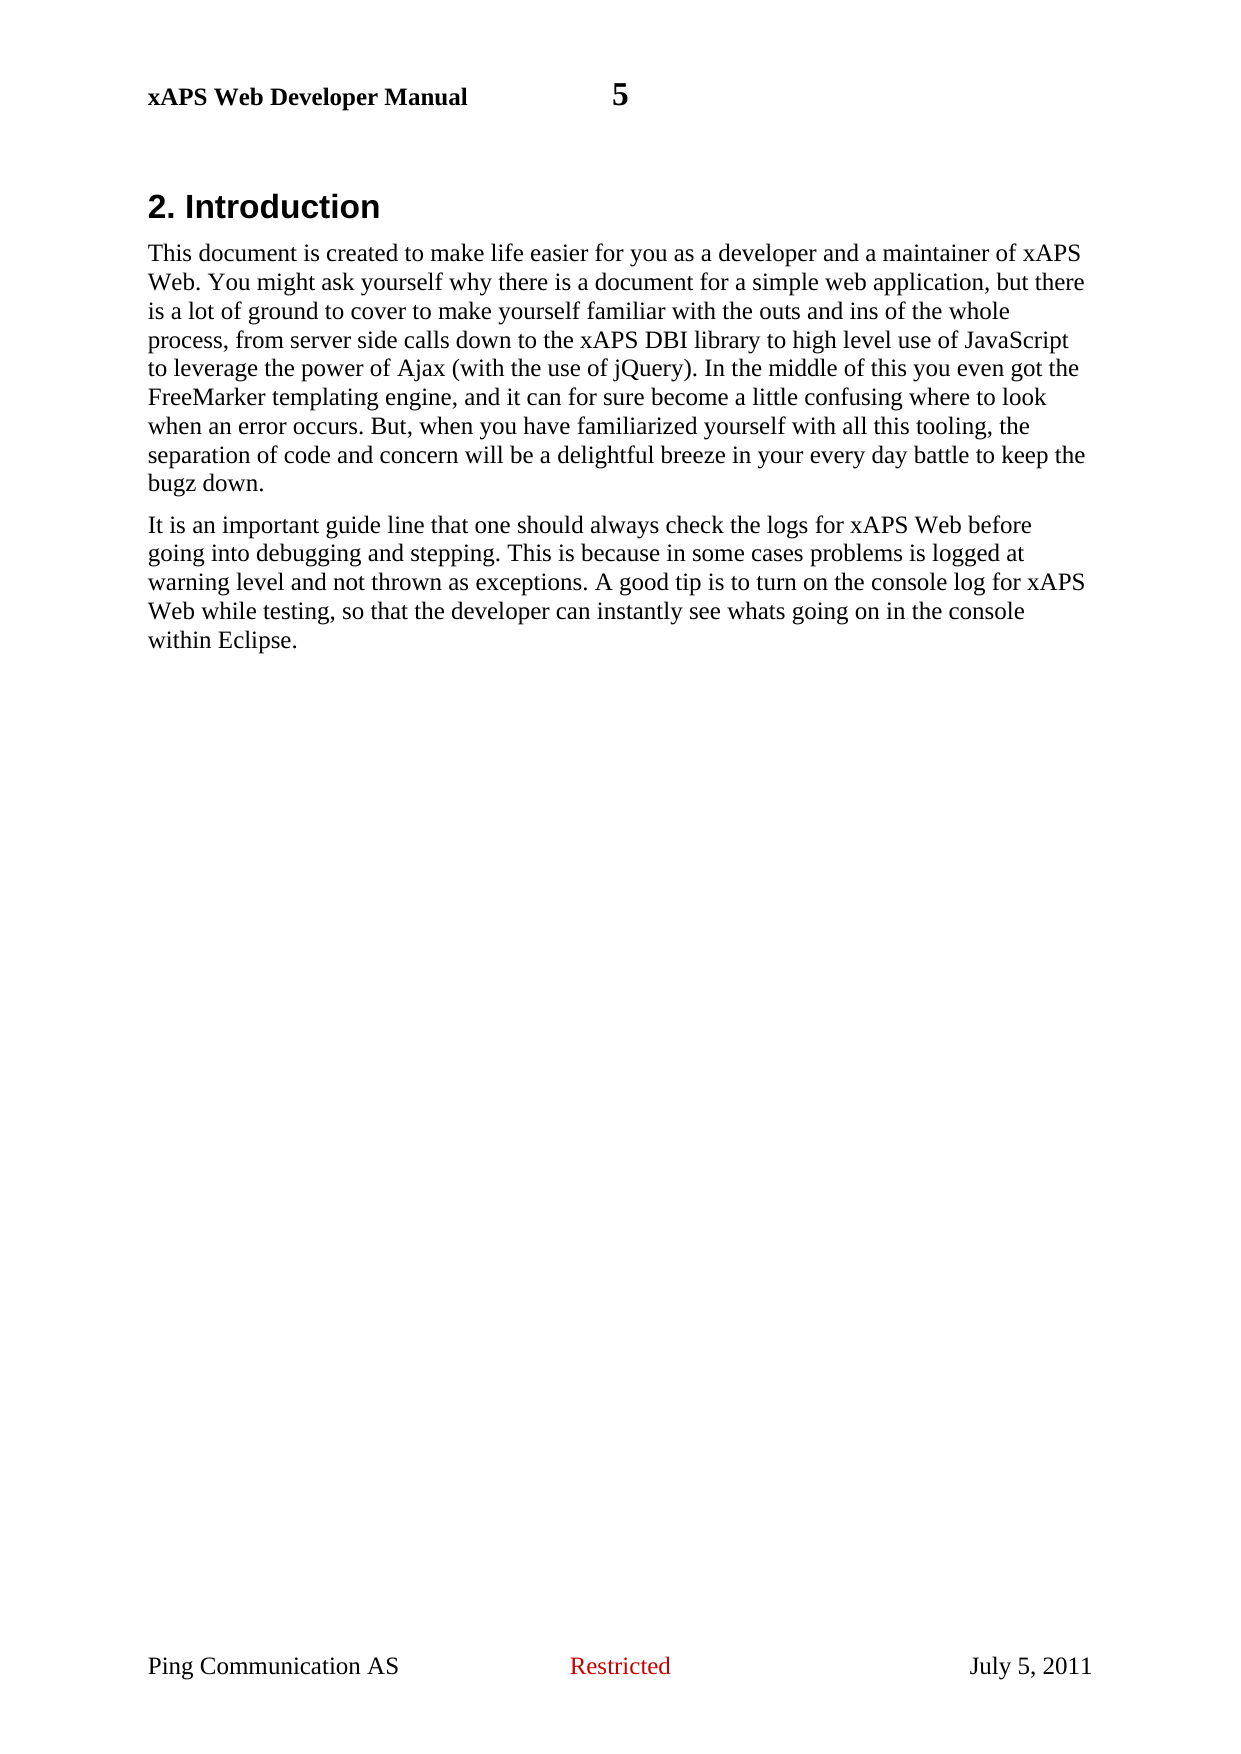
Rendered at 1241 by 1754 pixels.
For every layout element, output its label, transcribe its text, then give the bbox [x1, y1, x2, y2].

text It is an important guide line that one should always check the logs for xAPS Web before going into debugging and stepping. This is because in some cases problems is logged at warning level and not thrown as exceptions. A good tip is to turn on the console log for xAPS Web while testing, so that the developer can instantly see whats going on in the console within Eclipse. [148, 510, 1092, 653]
subtitle 2. Introduction [148, 187, 1092, 226]
text This document is created to make life easier for you as a developer and a maintainer of xAPS Web. You might ask yourself why there is a document for a simple web application, but there is a lot of ground to cover to make yourself familiar with the outs and ins of the whole process, from server side calls down to the xAPS DBI library to high level use of JavaScript to leverage the power of Ajax (with the use of jQuery). In the middle of this you even got the FreeMarker templating engine, and it can for sure become a little confusing where to look when an error occurs. But, when you have familiarized yourself with all this tooling, the separation of code and concern will be a delightful breeze in your every day battle to keep the bugz down. [148, 238, 1092, 497]
